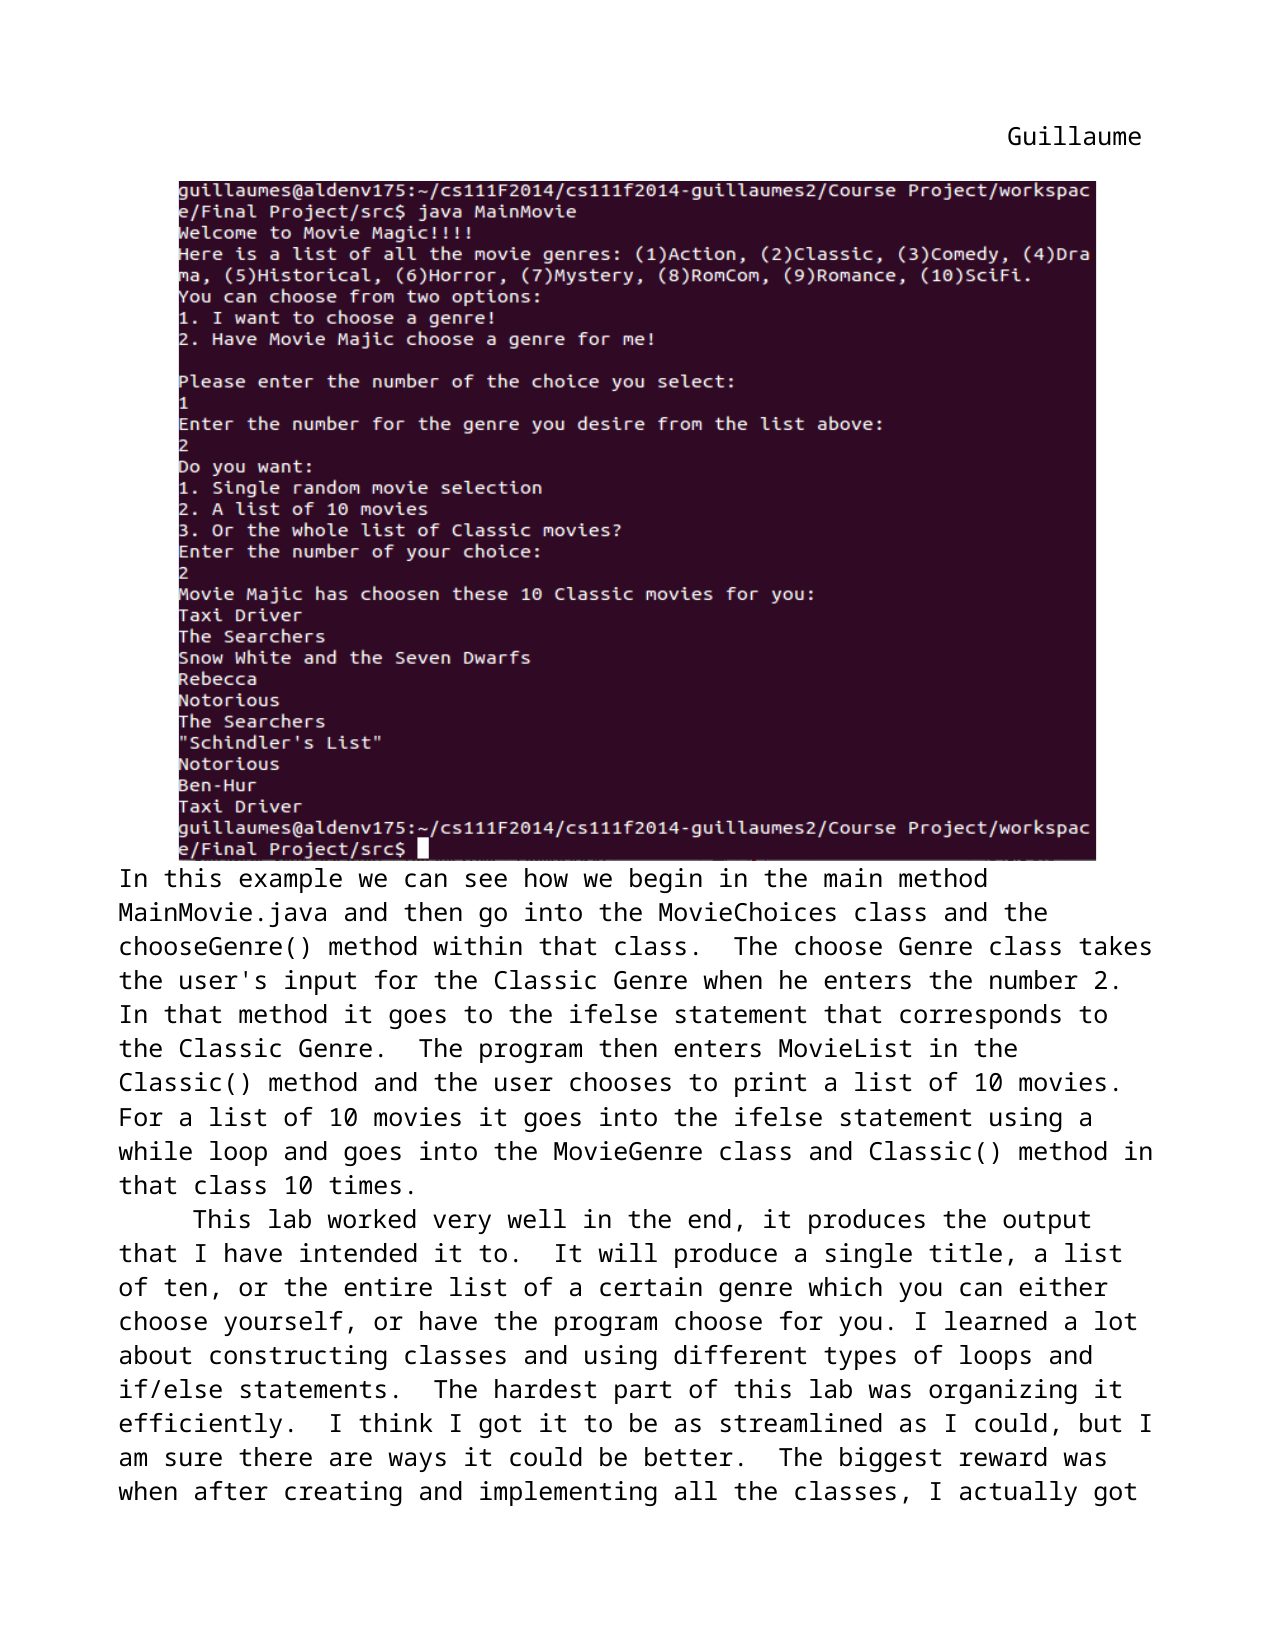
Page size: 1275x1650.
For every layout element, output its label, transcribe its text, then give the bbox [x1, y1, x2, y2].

text In this example we can see how we begin in the main method MainMovie.java and then go into the MovieChoices class and the chooseGenre() method within that class. The choose Genre class takes the user's input for the Classic Genre when he enters the number 2. In that method it goes to the ifelse statement that corresponds to the Classic Genre. The program then enters MovieList in the Classic() method and the user chooses to print a list of 10 movies. For a list of 10 movies it goes into the ifelse statement using a while loop and goes into the MovieGenre class and Classic() method in that class 10 times. [118, 182, 1157, 1201]
text This lab worked very well in the end, it produces the output that I have intended it to. It will produce a single title, a list of ten, or the entire list of a certain genre which you can either choose yourself, or have the program choose for you. I learned a lot about constructing classes and using different types of loops and if/else statements. The hardest part of this lab was organizing it efficiently. I think I got it to be as streamlined as I could, but I am sure there are ways it could be better. The biggest reward was when after creating and implementing all the classes, I actually got [118, 1201, 1157, 1508]
picture [178, 181, 1097, 861]
